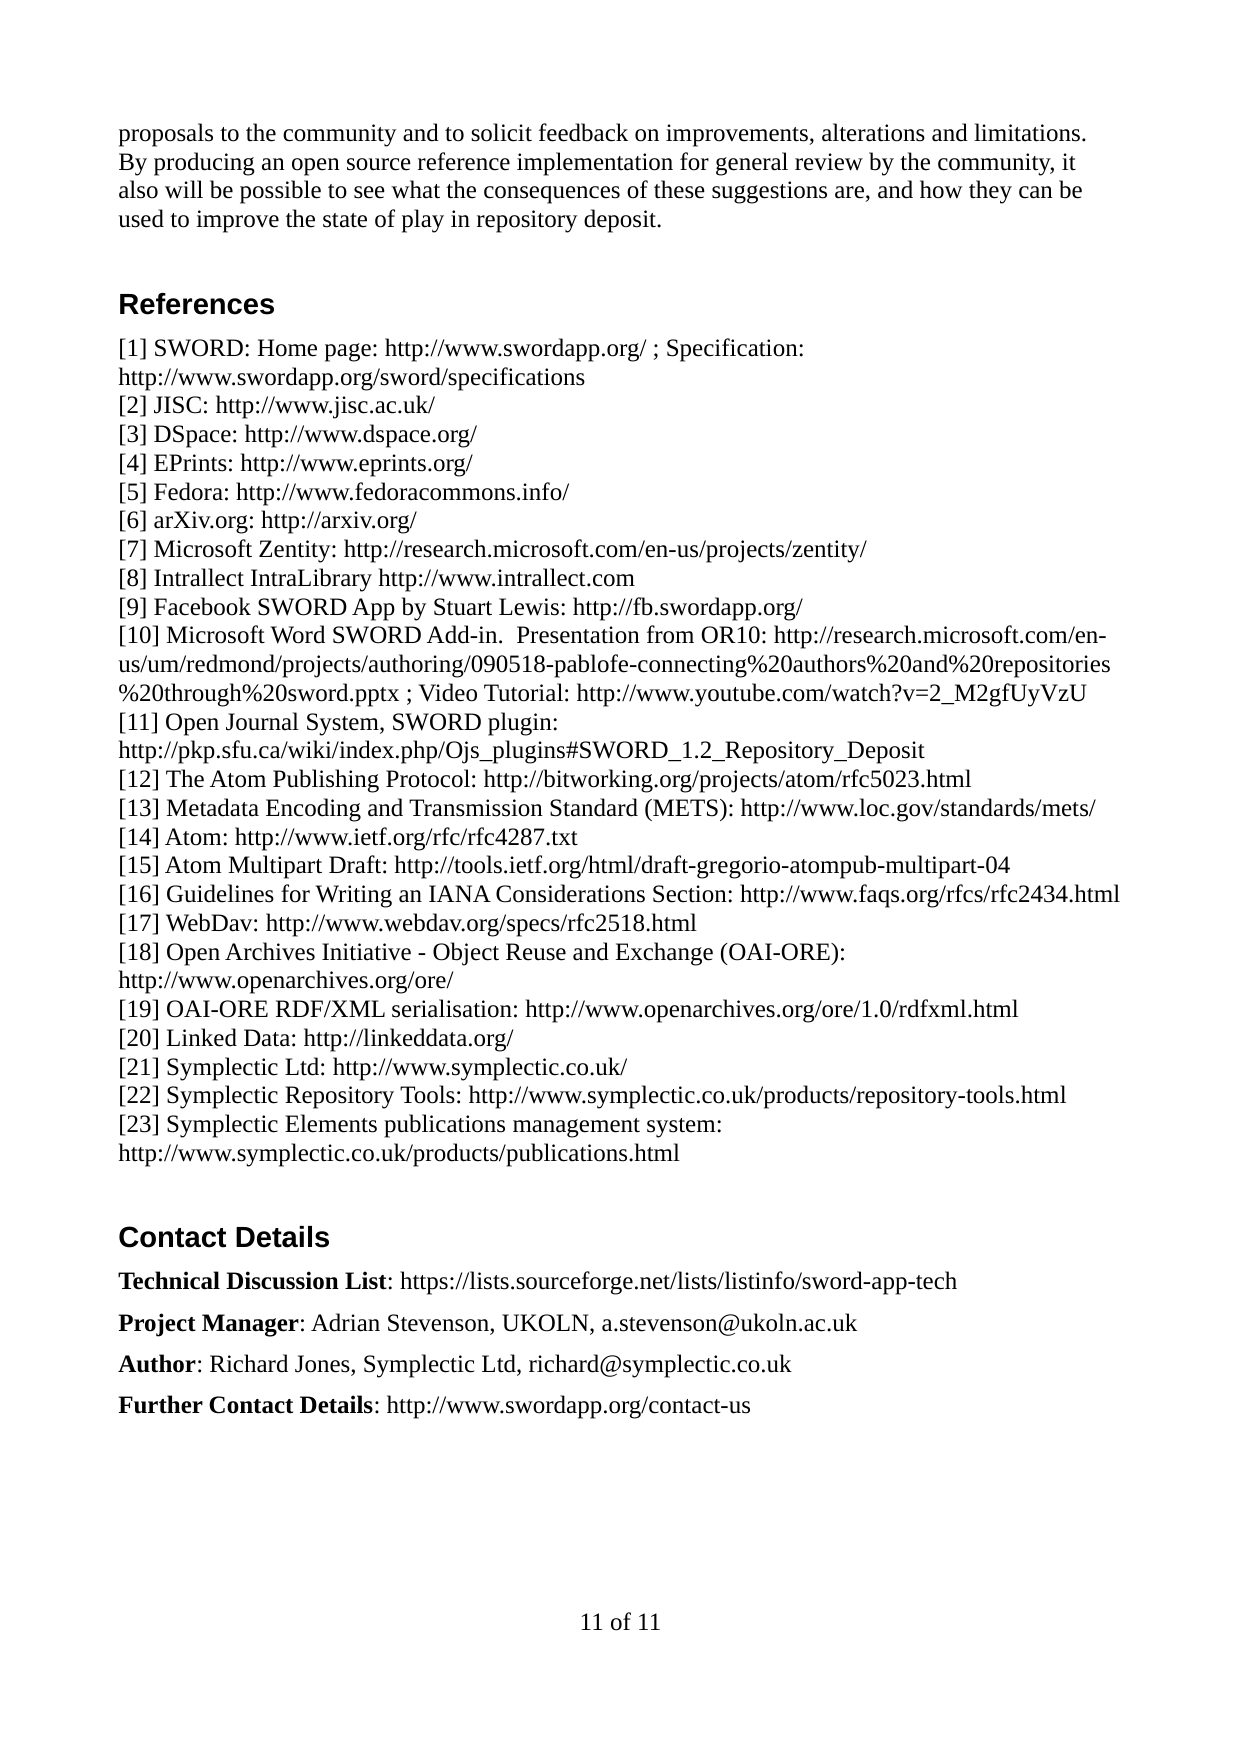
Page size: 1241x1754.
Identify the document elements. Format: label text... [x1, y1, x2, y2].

text [4] EPrints: http://www.eprints.org/ [118, 448, 1122, 477]
text [14] Atom: http://www.ietf.org/rfc/rfc4287.txt [118, 822, 1122, 850]
text [12] The Atom Publishing Protocol: http://bitworking.org/projects/atom/rfc5023.html [118, 764, 1122, 793]
text Technical Discussion List: https://lists.sourceforge.net/lists/listinfo/sword-app-tech [118, 1266, 1122, 1295]
text [3] DSpace: http://www.dspace.org/ [118, 419, 1122, 448]
text [10] Microsoft Word SWORD Add-in. Presentation from OR10: http://research.microsoft.com/en-us/um/redmond/projects/authoring/090518-pablofe-connecting%20authors%20and%20repositories%20through%20sword.pptx ; Video Tutorial: http://www.youtube.com/watch?v=2_M2gfUyVzU [118, 620, 1122, 707]
text [17] WebDav: http://www.webdav.org/specs/rfc2518.html [118, 908, 1122, 937]
text [1] SWORD: Home page: http://www.swordapp.org/ ; Specification: http://www.swordapp.org/sword/specifications [118, 333, 1122, 390]
text [9] Facebook SWORD App by Stuart Lewis: http://fb.swordapp.org/ [118, 592, 1122, 620]
text [2] JISC: http://www.jisc.ac.uk/ [118, 390, 1122, 419]
text [20] Linked Data: http://linkeddata.org/ [118, 1023, 1122, 1052]
text [23] Symplectic Elements publications management system: http://www.symplectic.co.uk/products/publications.html [118, 1109, 1122, 1167]
text Project Manager: Adrian Stevenson, UKOLN, a.stevenson@ukoln.ac.uk [118, 1308, 1122, 1336]
text Author: Richard Jones, Symplectic Ltd, richard@symplectic.co.uk [118, 1349, 1122, 1378]
text [21] Symplectic Ltd: http://www.symplectic.co.uk/ [118, 1052, 1122, 1080]
text [15] Atom Multipart Draft: http://tools.ietf.org/html/draft-gregorio-atompub-multipart-04 [118, 850, 1122, 879]
text [7] Microsoft Zentity: http://research.microsoft.com/en-us/projects/zentity/ [118, 534, 1122, 563]
subtitle Contact Details [118, 1220, 1122, 1254]
subtitle References [118, 287, 1122, 320]
text [13] Metadata Encoding and Transmission Standard (METS): http://www.loc.gov/standards/mets/ [118, 793, 1122, 822]
text [19] OAI-ORE RDF/XML serialisation: http://www.openarchives.org/ore/1.0/rdfxml.html [118, 994, 1122, 1023]
text [18] Open Archives Initiative - Object Reuse and Exchange (OAI-ORE): http://www.openarchives.org/ore/ [118, 937, 1122, 994]
text [22] Symplectic Repository Tools: http://www.symplectic.co.uk/products/repository-tools.html [118, 1080, 1122, 1109]
text [6] arXiv.org: http://arxiv.org/ [118, 505, 1122, 534]
text Further Contact Details: http://www.swordapp.org/contact-us [118, 1390, 1122, 1419]
text [5] Fedora: http://www.fedoracommons.info/ [118, 477, 1122, 505]
text [11] Open Journal System, SWORD plugin: http://pkp.sfu.ca/wiki/index.php/Ojs_plugins#SWORD_1.2_Repository_Deposit [118, 707, 1122, 764]
text [16] Guidelines for Writing an IANA Considerations Section: http://www.faqs.org/rfcs/rfc2434.html [118, 879, 1122, 908]
text [8] Intrallect IntraLibrary http://www.intrallect.com [118, 563, 1122, 592]
text proposals to the community and to solicit feedback on improvements, alterations and limitations. By producing an open source reference implementation for general review by the community, it also will be possible to see what the consequences of these suggestions are, and how they can be used to improve the state of play in repository deposit. [118, 118, 1122, 233]
